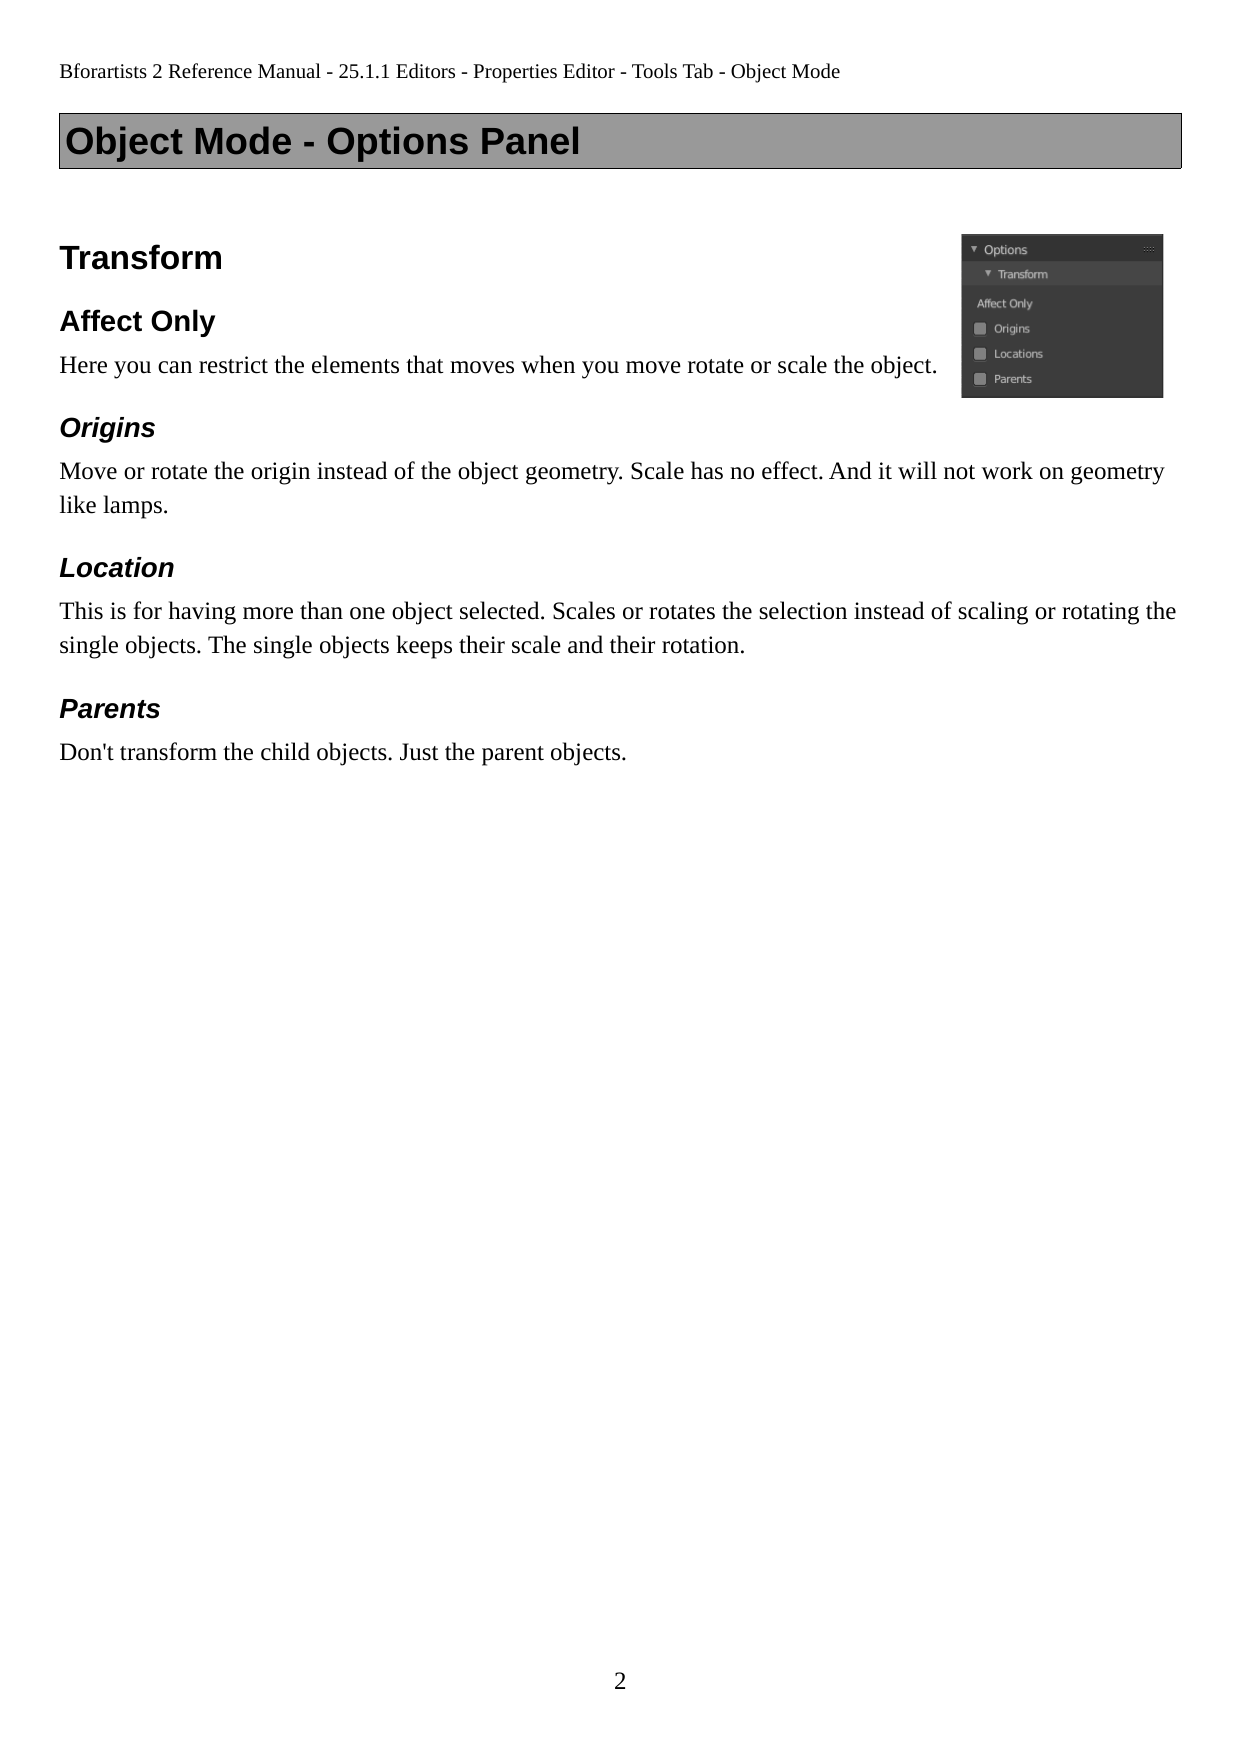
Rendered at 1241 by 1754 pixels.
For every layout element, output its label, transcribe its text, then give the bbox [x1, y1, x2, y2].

subtitle Origins [59, 411, 1181, 443]
subtitle Location [59, 552, 1181, 584]
picture [961, 234, 1164, 398]
text Move or rotate the origin instead of the object geometry. Scale has no effect. And it will not work on geometry like lamps. [59, 456, 1181, 519]
text Here you can restrict the elements that moves when you move rotate or scale the object. [59, 350, 961, 378]
table_header Object Mode - Options Panel [60, 114, 1181, 168]
subtitle [1164, 238, 1181, 276]
text This is for having more than one object selected. Scales or rotates the selection instead of scaling or rotating the single objects. The single objects keeps their scale and their rotation. [59, 596, 1181, 659]
subtitle Transform [59, 238, 961, 276]
subtitle Affect Only [59, 303, 961, 337]
subtitle [1164, 303, 1181, 337]
subtitle Parents [59, 692, 1181, 724]
text Don't transform the child objects. Just the parent objects. [59, 737, 1181, 765]
